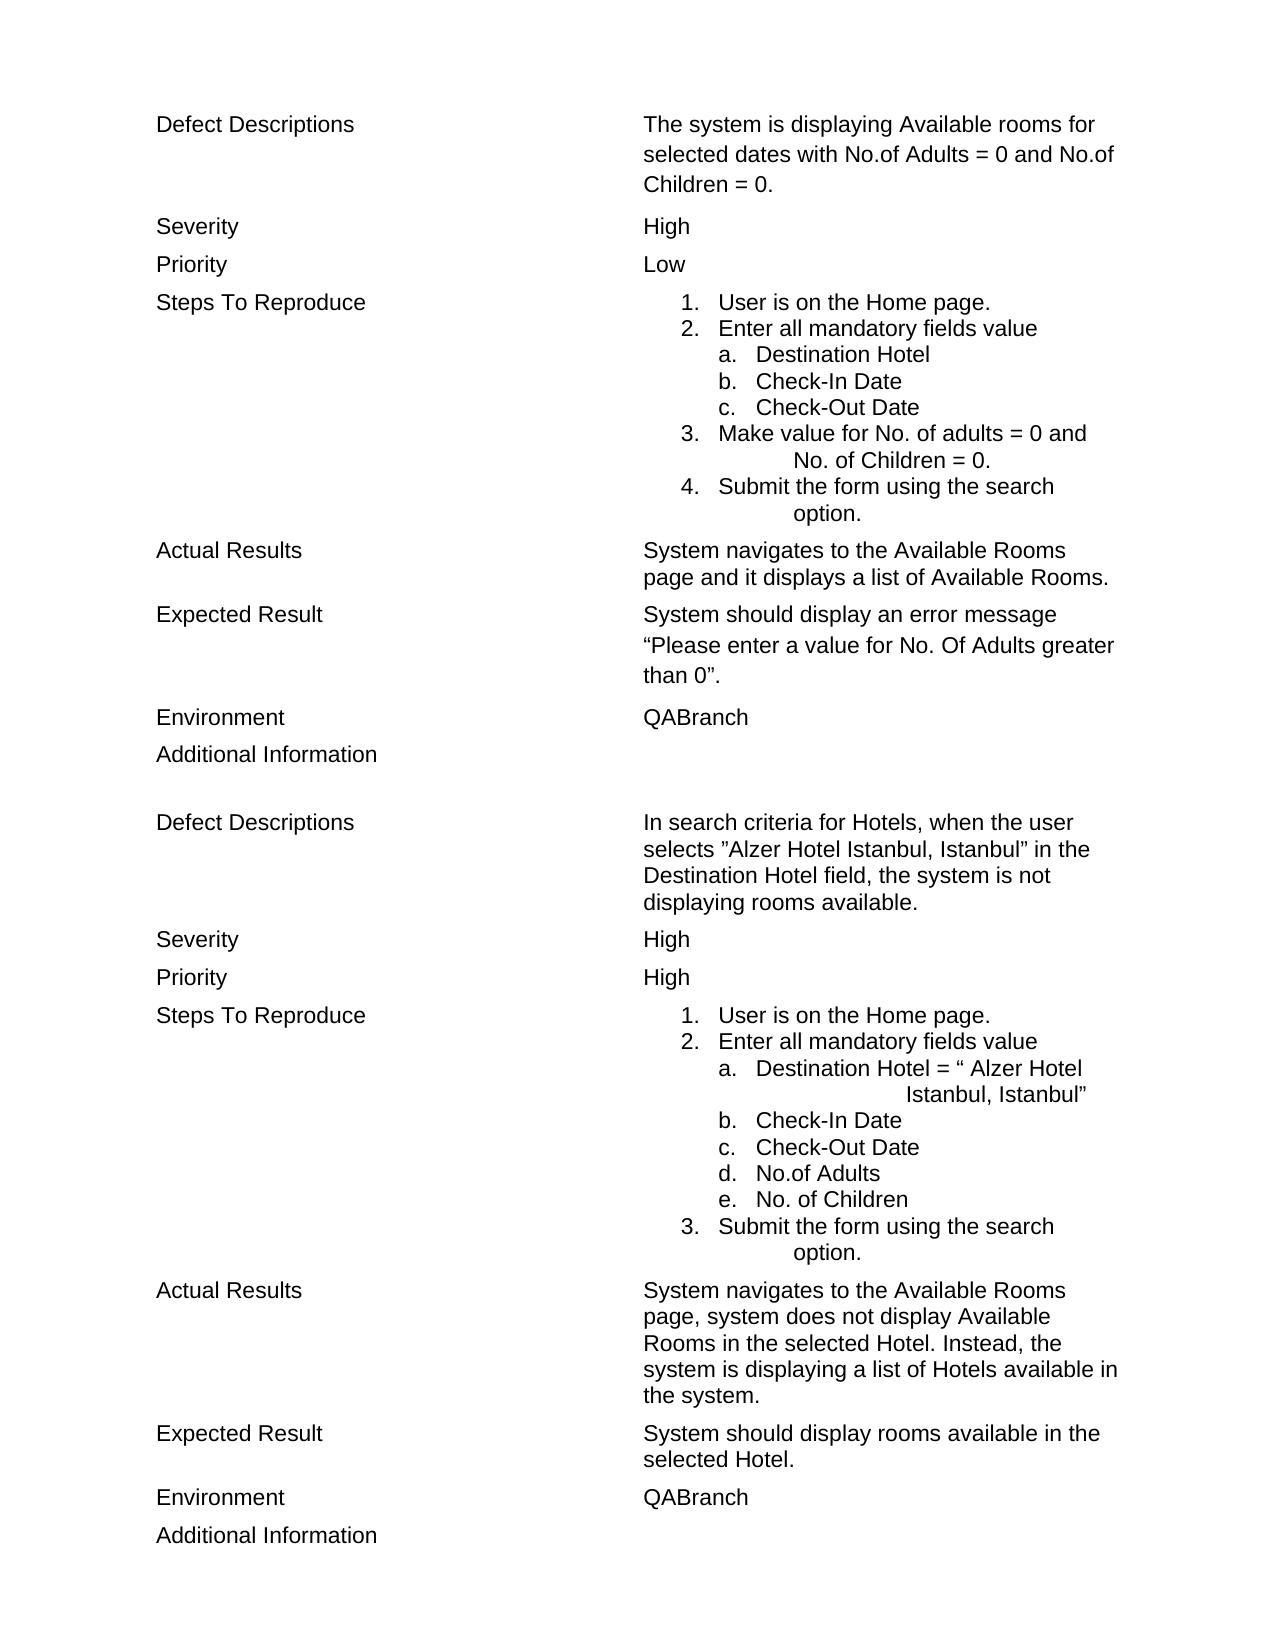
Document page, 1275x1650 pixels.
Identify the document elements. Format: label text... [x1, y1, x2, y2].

table_cell High [638, 958, 1125, 996]
table_header Defect Descriptions [150, 105, 637, 207]
table_cell Actual Results [150, 1271, 637, 1414]
table_cell Severity [150, 921, 637, 958]
table_cell Expected Result [150, 596, 637, 698]
table_cell QABranch [638, 698, 1125, 736]
table_header The system is displaying Available rooms for selected dates with No.of Adults = 0 and No.of Children = 0. [638, 105, 1125, 207]
table_cell Steps To Reproduce [150, 283, 637, 532]
table_header In search criteria for Hotels, when the user selects ”Alzer Hotel Istanbul, Istanbul” in the Destination Hotel field, the system is not displaying rooms available. [638, 804, 1125, 921]
table_cell User is on the Home page. Enter all mandatory fields value Destination Hotel Check-In Date Check-Out Date Make value for No. of adults = 0 and No. of Children = 0. Submit the form using the search option. [638, 283, 1125, 532]
table_cell High [638, 207, 1125, 245]
table_cell Priority [150, 245, 637, 283]
table_cell System should display rooms available in the selected Hotel. [638, 1414, 1125, 1478]
table_cell Priority [150, 958, 637, 996]
table_cell User is on the Home page. Enter all mandatory fields value Destination Hotel = “ Alzer Hotel Istanbul, Istanbul” Check-In Date Check-Out Date No.of Adults No. of Children Submit the form using the search option. [638, 996, 1125, 1271]
table_cell System navigates to the Available Rooms page, system does not display Available Rooms in the selected Hotel. Instead, the system is displaying a list of Hotels available in the system. [638, 1271, 1125, 1414]
table_header Defect Descriptions [150, 804, 637, 921]
table_cell Low [638, 245, 1125, 283]
table_cell Steps To Reproduce [150, 996, 637, 1271]
table_cell [638, 1516, 1125, 1554]
table_cell Environment [150, 698, 637, 736]
table_cell Additional Information [150, 736, 637, 773]
table_cell Environment [150, 1479, 637, 1516]
table_cell Additional Information [150, 1516, 637, 1554]
table_cell QABranch [638, 1479, 1125, 1516]
table_cell System should display an error message “Please enter a value for No. Of Adults greater than 0”. [638, 596, 1125, 698]
table_cell Severity [150, 207, 637, 245]
table_cell Expected Result [150, 1414, 637, 1478]
table_cell High [638, 921, 1125, 958]
table_cell Actual Results [150, 532, 637, 596]
table_cell [638, 736, 1125, 773]
table_cell System navigates to the Available Rooms page and it displays a list of Available Rooms. [638, 532, 1125, 596]
